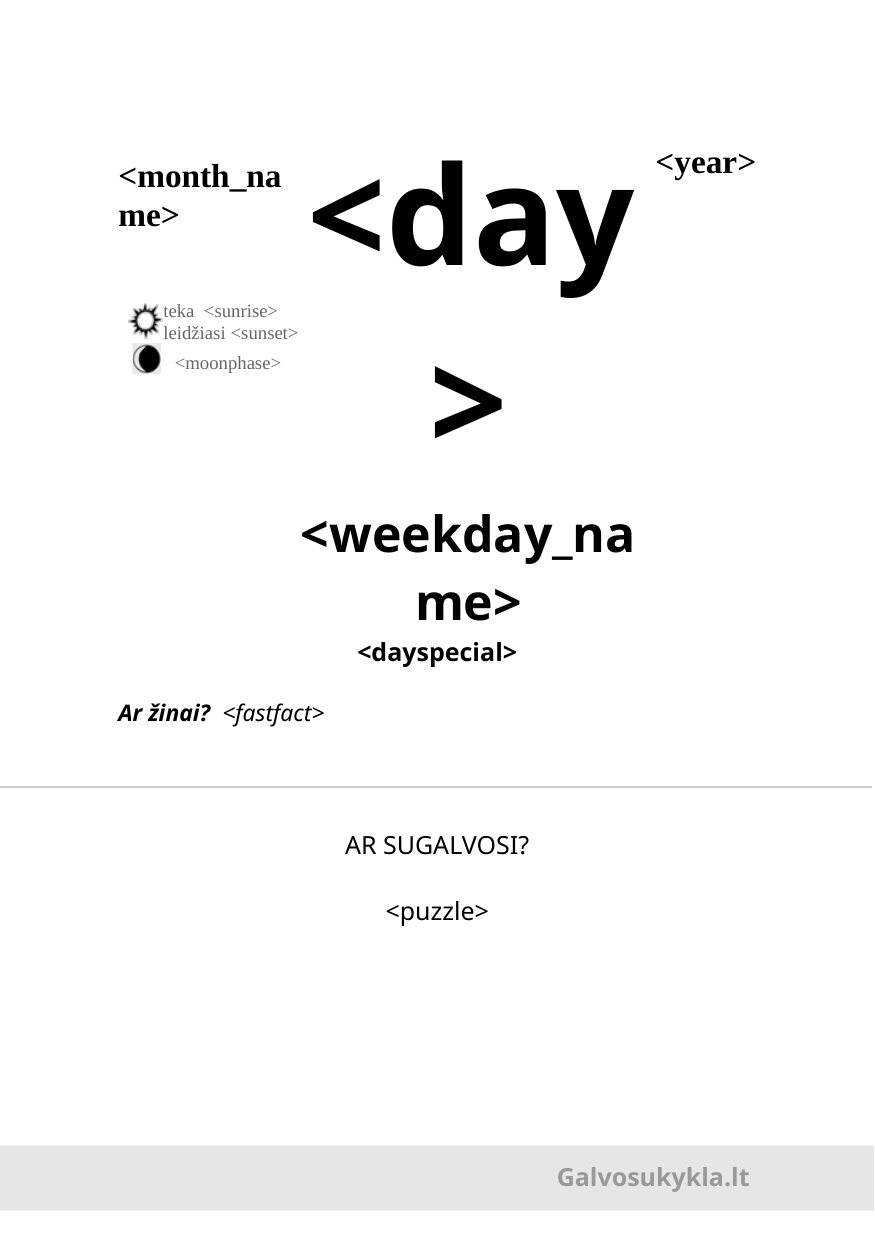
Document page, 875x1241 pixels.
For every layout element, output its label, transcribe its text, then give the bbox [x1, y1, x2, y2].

table_header <year> [638, 118, 756, 635]
table_header <month_name> teka <sunrise> leidžiasi <sunset> <moonphase> [118, 118, 298, 635]
text <puzzle> [118, 893, 756, 927]
table_header <day> <weekday_name> [299, 118, 638, 635]
text Ar žinai? <fastfact> [118, 697, 756, 729]
text <dayspecial> [118, 635, 756, 669]
text AR SUGALVOSI? [118, 828, 756, 862]
